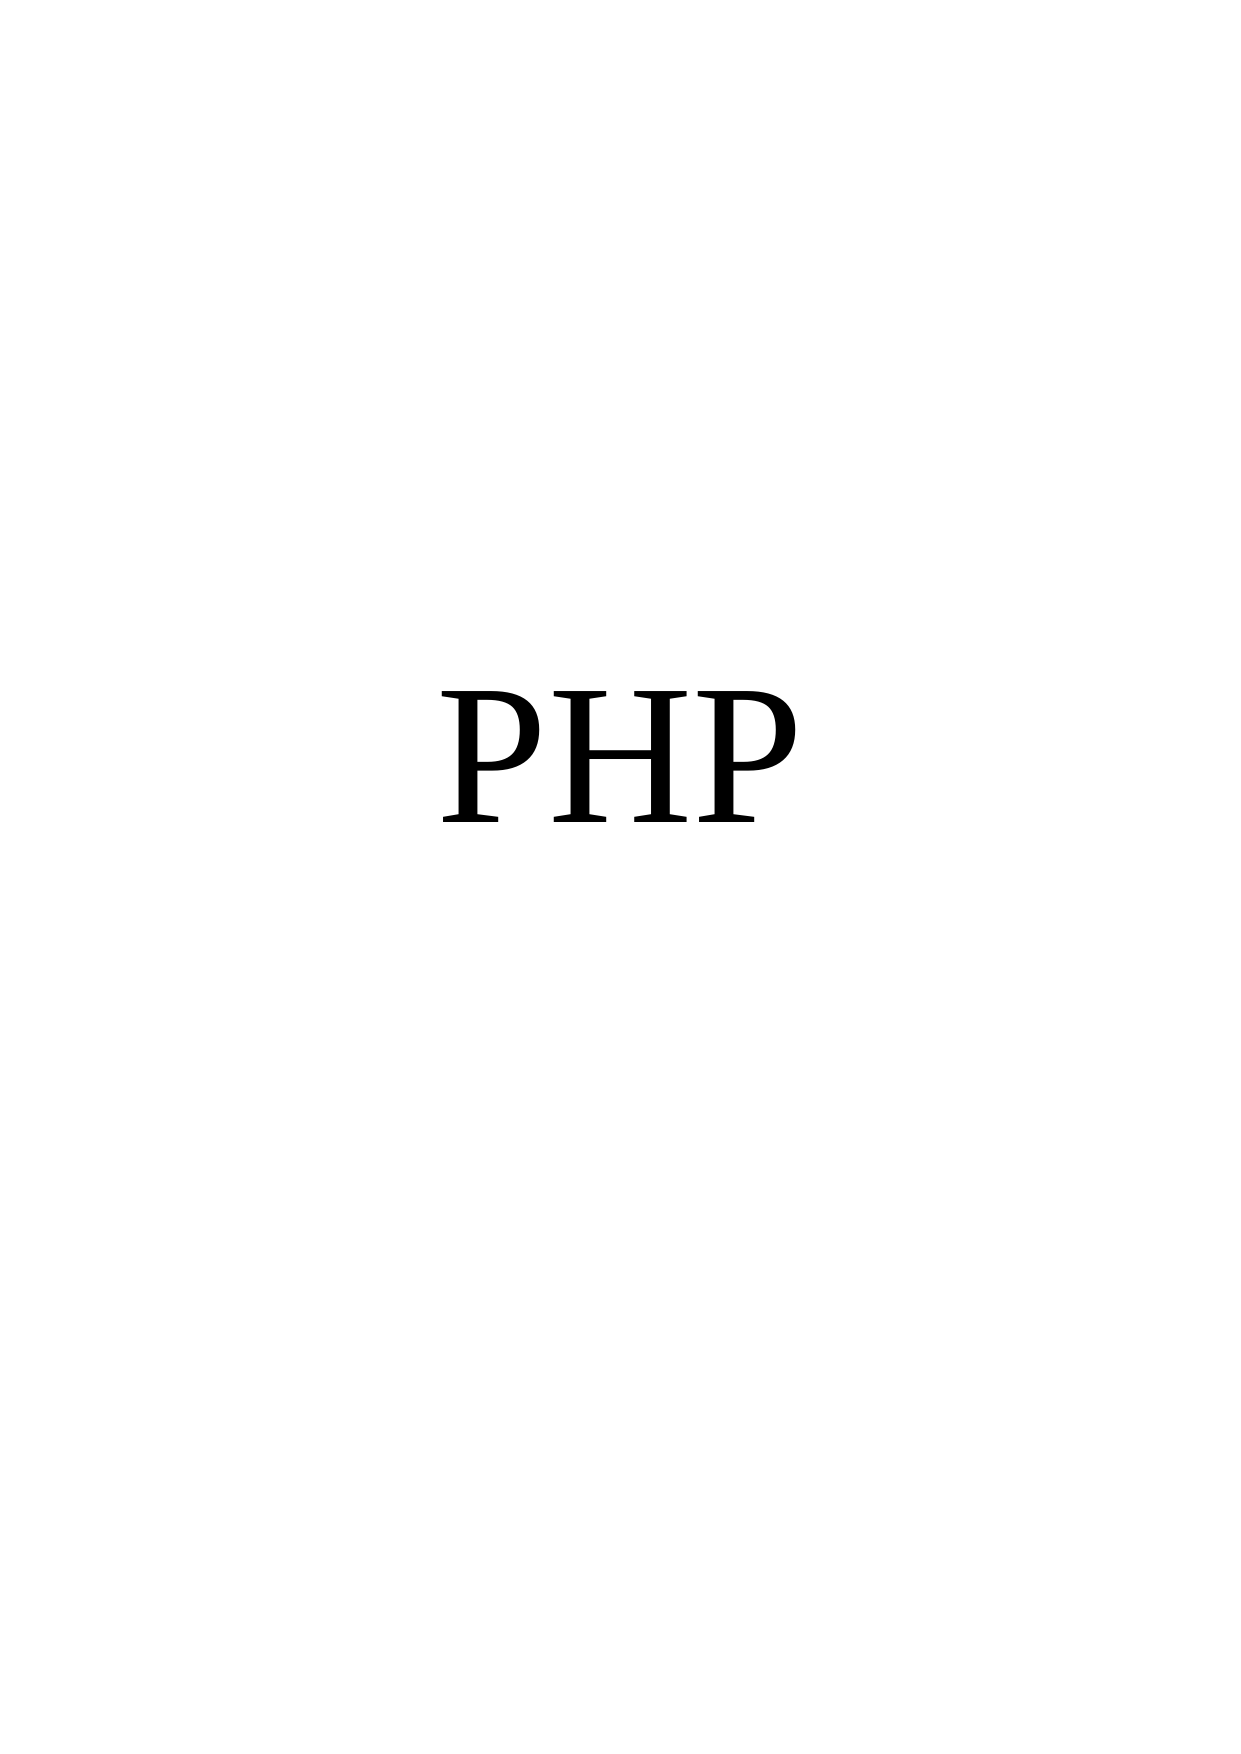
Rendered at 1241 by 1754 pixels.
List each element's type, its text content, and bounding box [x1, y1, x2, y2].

text PHP [118, 636, 1122, 866]
